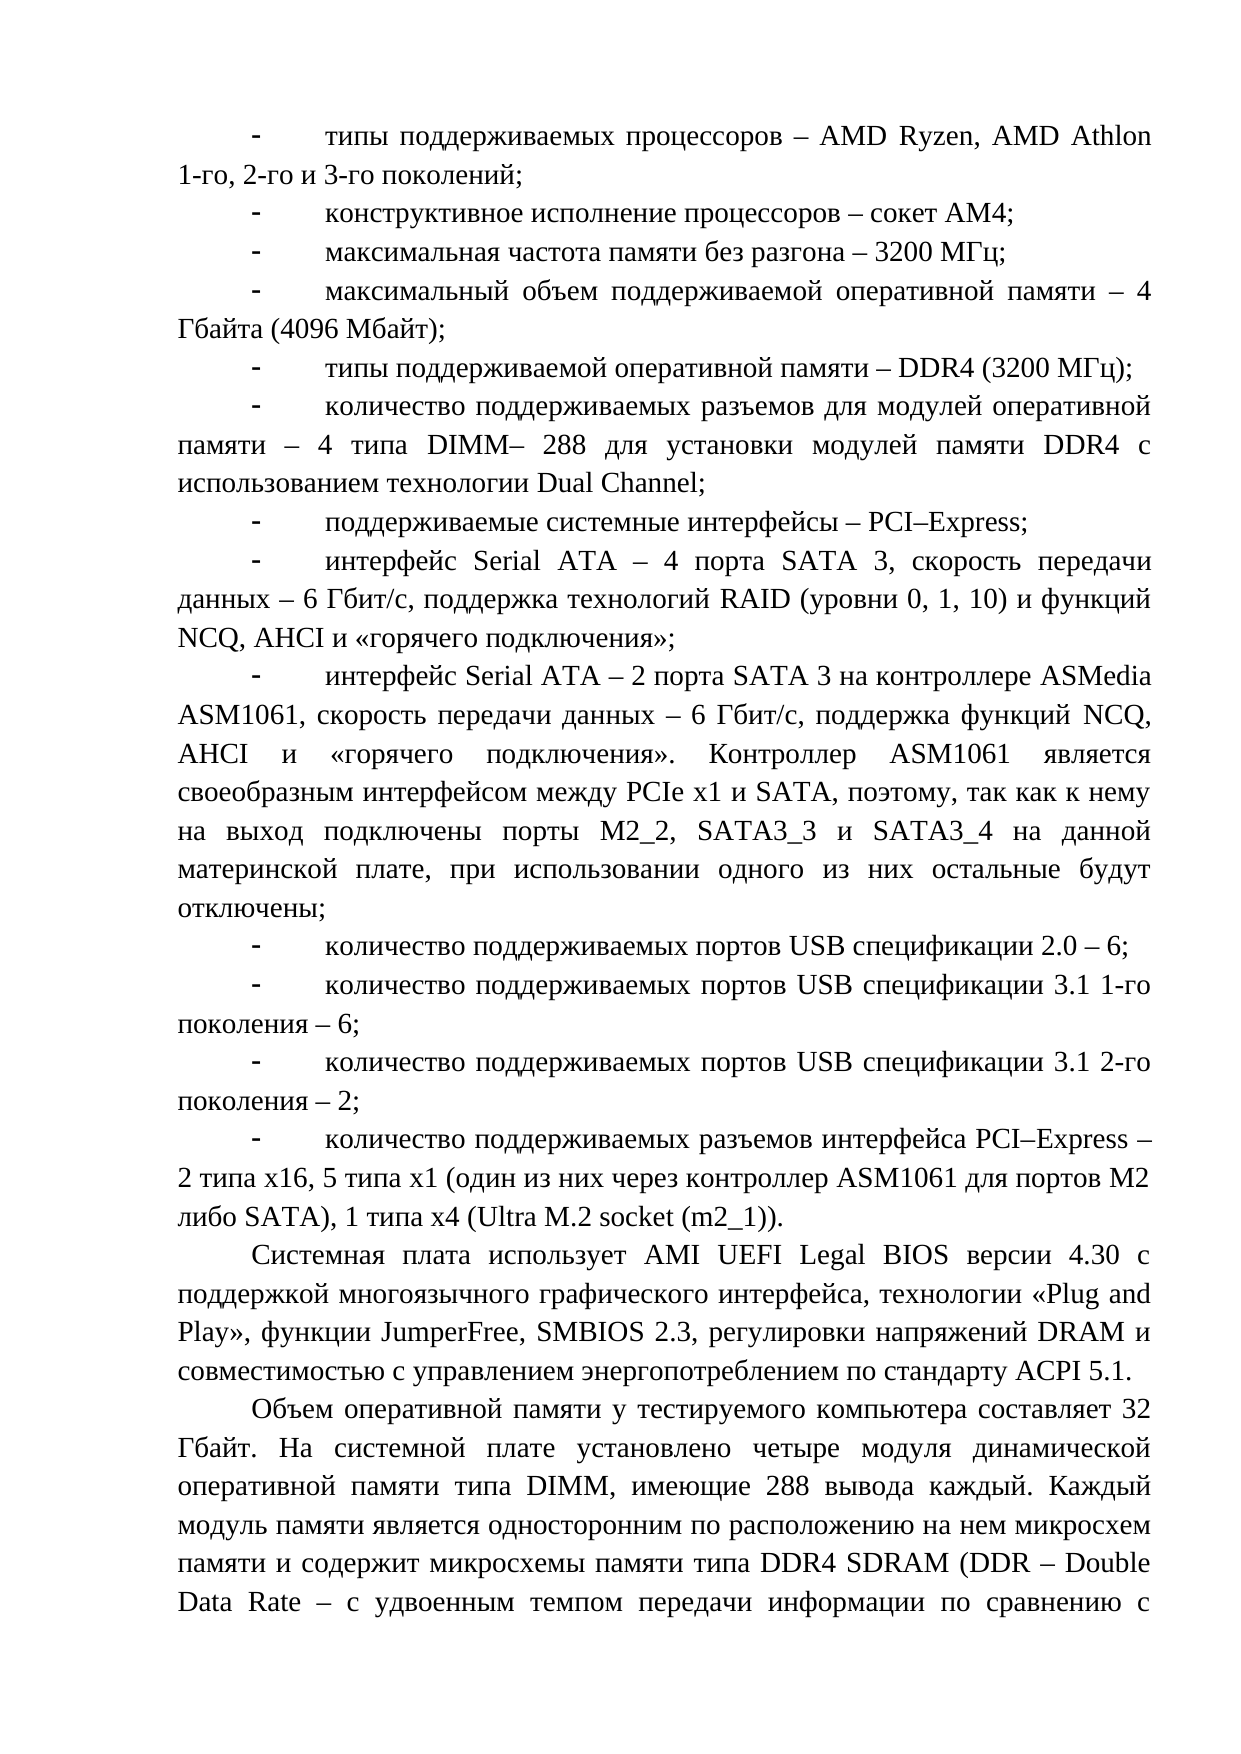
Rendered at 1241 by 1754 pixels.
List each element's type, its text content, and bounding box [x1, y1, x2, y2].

list максимальный объем поддерживаемой оперативной памяти – 4 Гбайта (4096 Мбайт); [177, 273, 1152, 345]
list максимальная частота памяти без разгона – 3200 МГц; [177, 234, 1152, 268]
list интерфейс Serial АТА – 4 порта SATA 3, скорость передачи данных – 6 Гбит/с, поддержка технологий RAID (уровни 0, 1, 10) и функций NCQ, AHCI и «горячего подключения»; [177, 543, 1152, 653]
list интерфейс Serial АТА – 2 порта SATA 3 на контроллере ASMedia ASM1061, скорость передачи данных – 6 Гбит/с, поддержка функций NCQ, AHCI и «горячего подключения». Контроллер ASM1061 является своеобразным интерфейсом между PCIe x1 и SATA, поэтому, так как к нему на выход подключены порты M2_2, SATA3_3 и SATA3_4 на данной материнской плате, при использовании одного из них остальные будут отключены; [177, 658, 1152, 923]
list типы поддерживаемых процессоров – AMD Ryzen, AMD Athlon 1-го, 2-го и 3-го поколений; [177, 118, 1152, 190]
text Объем оперативной памяти у тестируемого компьютера составляет 32 Гбайт. На системной плате установлено четыре модуля динамической оперативной памяти типа DIMM, имеющие 288 вывода каждый. Каждый модуль памяти является односторонним по расположению на нем микросхем памяти и содержит микросхемы памяти типа DDR4 SDRAM (DDR – Double Data Rate – с удвоенным темпом передачи информации по сравнению с [177, 1391, 1152, 1618]
text Системная плата использует AMI UEFI Legal BIOS версии 4.30 с поддержкой многоязычного графического интерфейса, технологии «Plug and Play», функции JumperFree, SMBIOS 2.3, регулировки напряжений DRAM и совместимостью с управлением энергопотреблением по стандарту ACPI 5.1. [177, 1237, 1152, 1386]
list количество поддерживаемых портов USB спецификации 3.1 2-го поколения – 2; [177, 1044, 1152, 1116]
list типы поддерживаемой оперативной памяти – DDR4 (3200 МГц); [177, 350, 1152, 383]
list количество поддерживаемых разъемов для модулей оперативной памяти – 4 типа DIMM– 288 для установки модулей памяти DDR4 с использованием технологии Dual Channel; [177, 388, 1152, 499]
list количество поддерживаемых портов USB спецификации 2.0 – 6; [177, 928, 1152, 962]
list поддерживаемые системные интерфейсы – PCI–Express; [177, 504, 1152, 538]
list конструктивное исполнение процессоров – сокет AM4; [177, 195, 1152, 229]
list количество поддерживаемых разъемов интерфейса PCI–Express – 2 типа х16, 5 типа х1 (один из них через контроллер ASM1061 для портов M2 либо SATA), 1 типа х4 (Ultra M.2 socket (m2_1)). [177, 1121, 1152, 1232]
list количество поддерживаемых портов USB спецификации 3.1 1-го поколения – 6; [177, 967, 1152, 1039]
